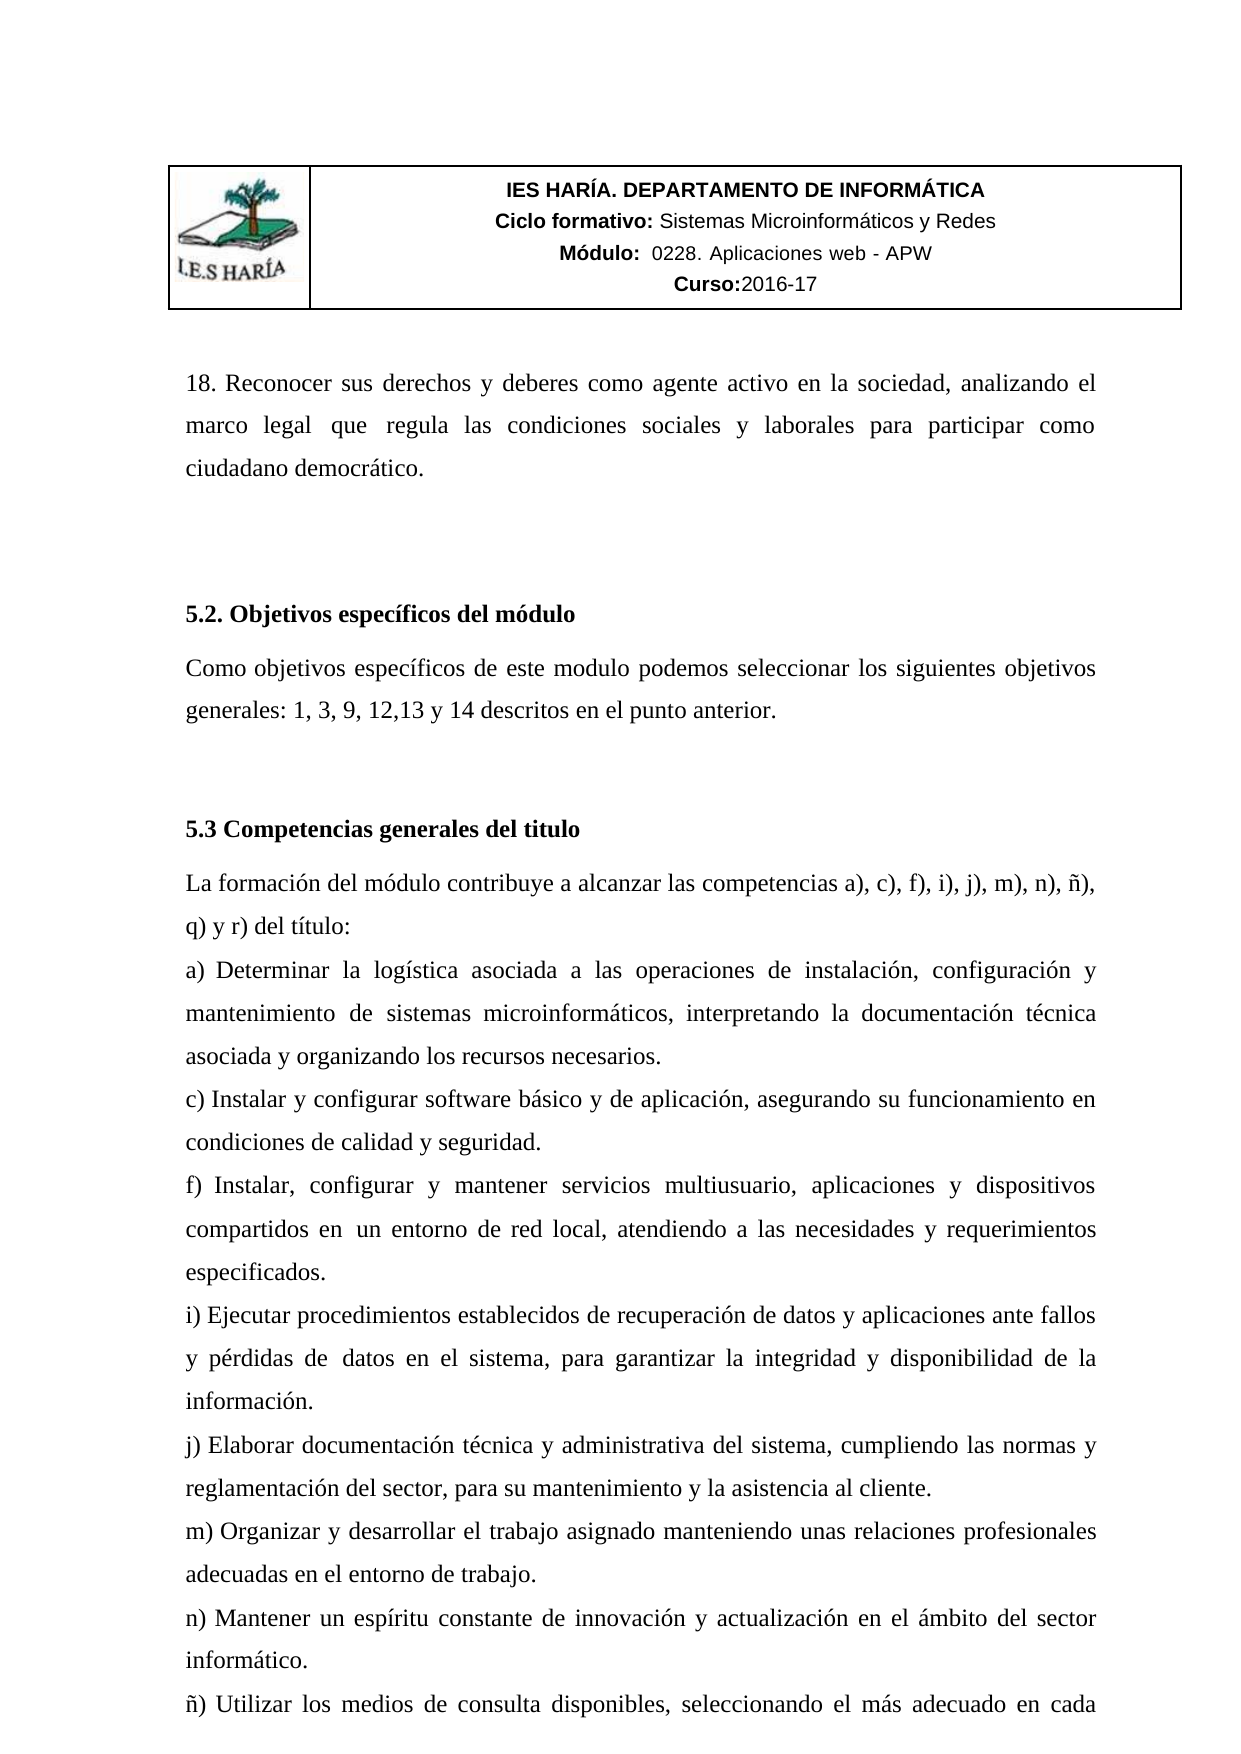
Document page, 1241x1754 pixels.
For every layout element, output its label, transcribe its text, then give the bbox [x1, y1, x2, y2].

text 18. Reconocer sus derechos y deberes como agente activo en la sociedad, analizando el marco legal que regula las condiciones sociales y laborales para participar como ciudadano democrático. [185, 368, 1096, 482]
text m) Organizar y desarrollar el trabajo asignado manteniendo unas relaciones profesionales adecuadas en el entorno de trabajo. [185, 1516, 1096, 1588]
text ñ) Utilizar los medios de consulta disponibles, seleccionando el más adecuado en cada [185, 1689, 1096, 1717]
picture [174, 172, 305, 282]
text j) Elaborar documentación técnica y administrativa del sistema, cumpliendo las normas y reglamentación del sector, para su mantenimiento y la asistencia al cliente. [185, 1430, 1096, 1501]
text c) Instalar y configurar software básico y de aplicación, asegurando su funcionamiento en condiciones de calidad y seguridad. [185, 1084, 1096, 1156]
subtitle 5.2. Objetivos específicos del módulo [185, 599, 1096, 628]
text Como objetivos específicos de este modulo podemos seleccionar los siguientes objetivos generales: 1, 3, 9, 12,13 y 14 descritos en el punto anterior. [185, 653, 1096, 724]
text i) Ejecutar procedimientos establecidos de recuperación de datos y aplicaciones ante fallos y pérdidas de datos en el sistema, para garantizar la integridad y disponibilidad de la información. [185, 1300, 1096, 1415]
text f) Instalar, configurar y mantener servicios multiusuario, aplicaciones y dispositivos compartidos en un entorno de red local, atendiendo a las necesidades y requerimientos especificados. [185, 1171, 1096, 1286]
text a) Determinar la logística asociada a las operaciones de instalación, configuración y mantenimiento de sistemas microinformáticos, interpretando la documentación técnica asociada y organizando los recursos necesarios. [185, 955, 1096, 1070]
text n) Mantener un espíritu constante de innovación y actualización en el ámbito del sector informático. [185, 1603, 1096, 1674]
text La formación del módulo contribuye a alcanzar las competencias a), c), f), i), j), m), n), ñ), q) y r) del título: [185, 868, 1096, 940]
subtitle 5.3 Competencias generales del titulo [185, 814, 1096, 843]
